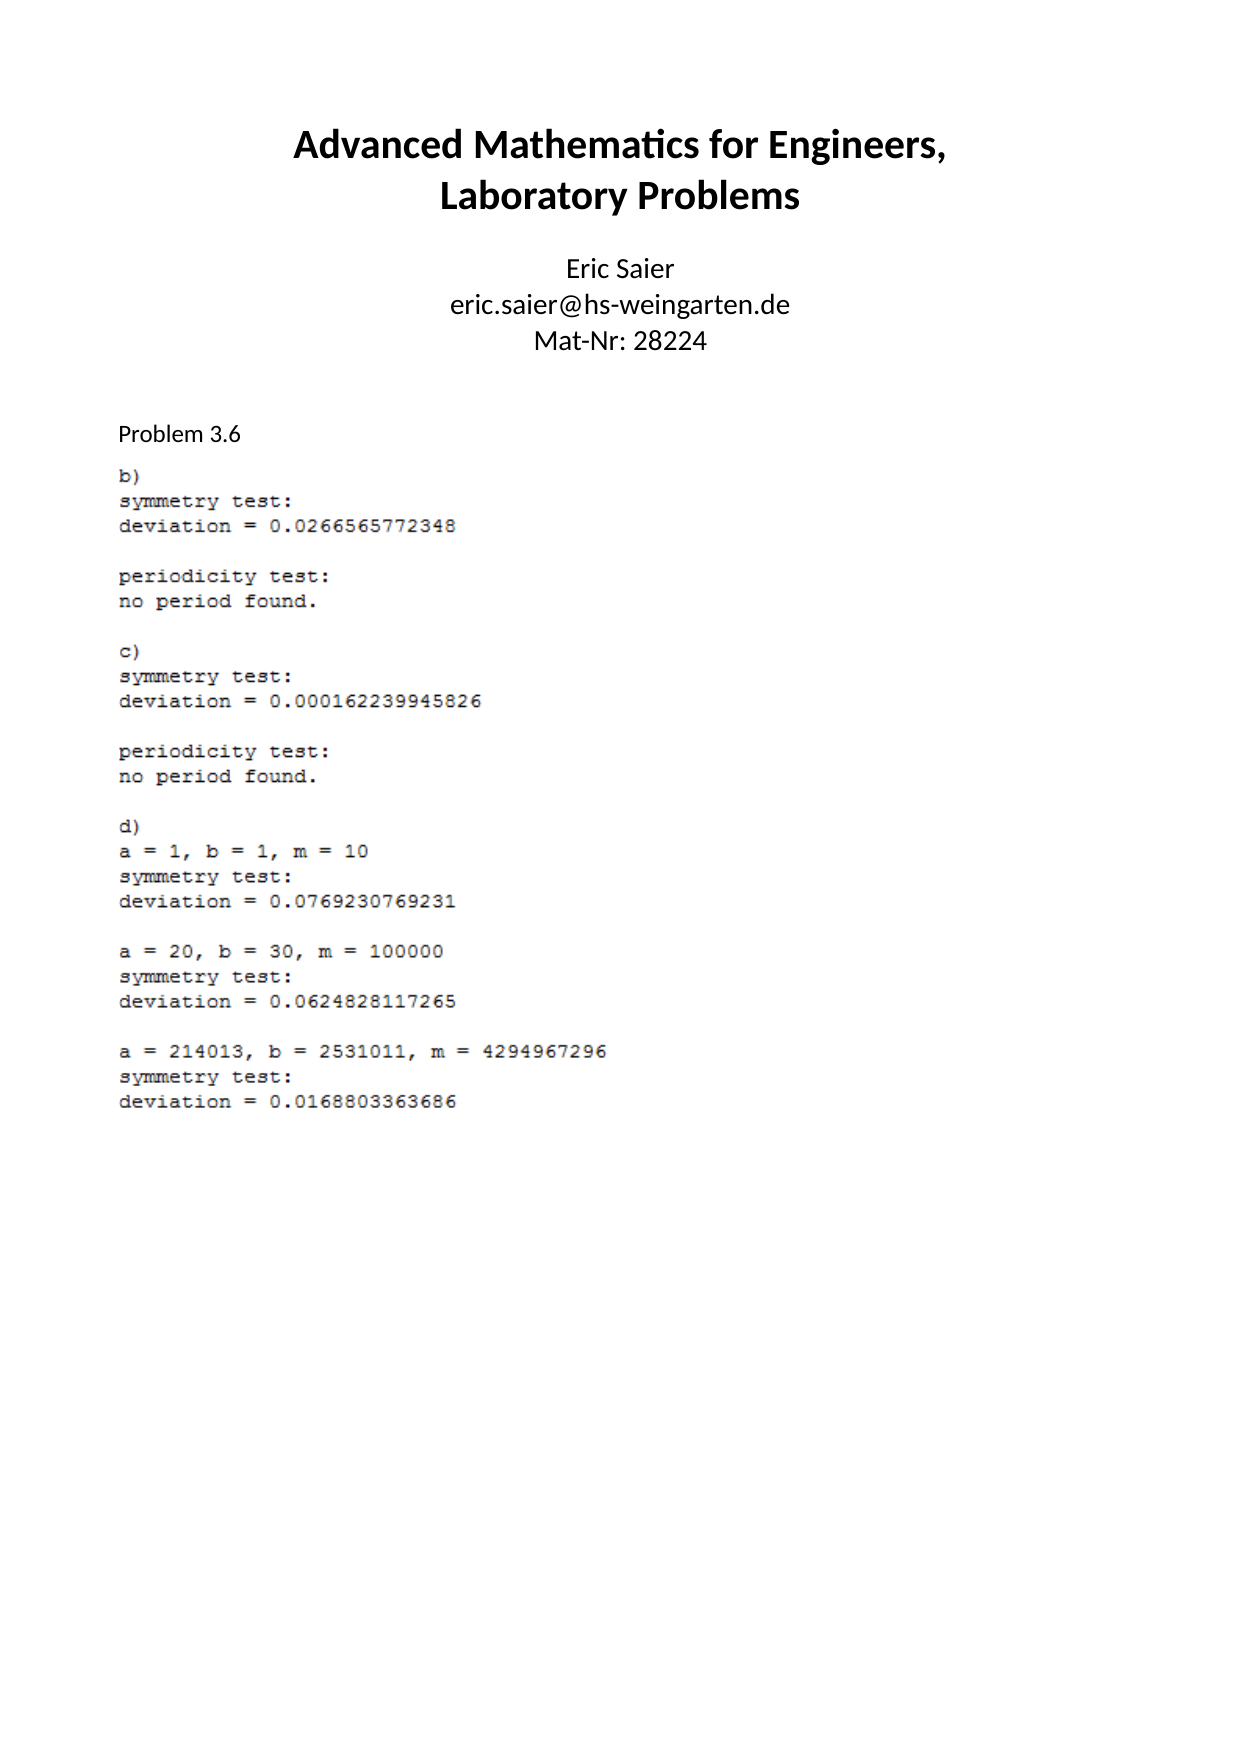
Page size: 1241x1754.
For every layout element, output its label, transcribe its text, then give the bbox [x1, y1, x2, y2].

text Mat-Nr: 28224 [118, 322, 1122, 357]
text Laboratory Problems [118, 169, 1122, 220]
text Problem 3.6 [118, 418, 1122, 449]
text Advanced Mathematics for Engineers, [118, 118, 1122, 169]
picture [119, 465, 618, 1122]
text Eric Saier [118, 250, 1122, 286]
text eric.saier@hs-weingarten.de [118, 286, 1122, 322]
